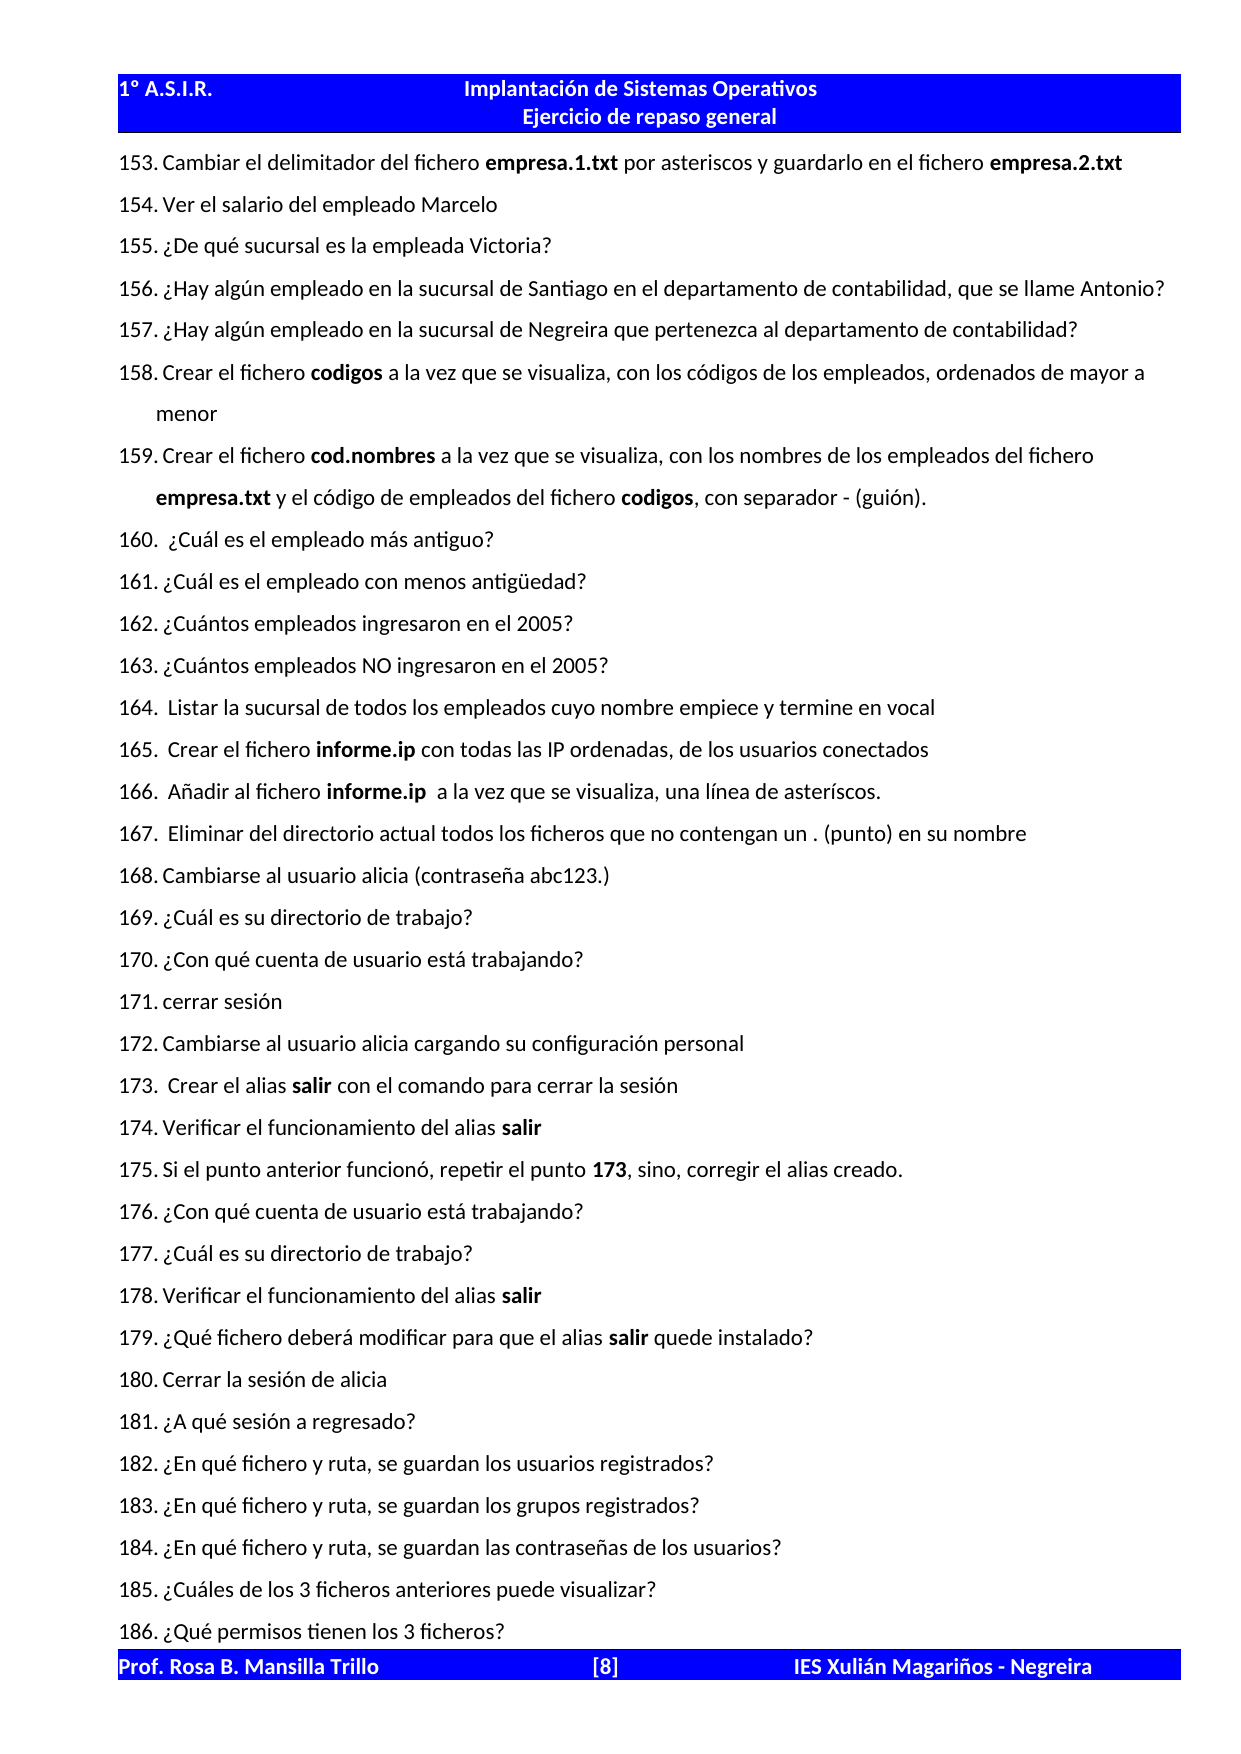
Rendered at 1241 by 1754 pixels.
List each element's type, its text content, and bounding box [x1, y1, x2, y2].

list Eliminar del directorio actual todos los ficheros que no contengan un . (punto) en su nombre [118, 819, 1181, 847]
list ¿Con qué cuenta de usuario está trabajando? [118, 945, 1181, 973]
list Añadir al fichero informe.ip a la vez que se visualiza, una línea de asteríscos. [118, 777, 1181, 805]
list ¿Cuáles de los 3 ficheros anteriores puede visualizar? [118, 1575, 1181, 1603]
list ¿A qué sesión a regresado? [118, 1407, 1181, 1435]
list Cambiarse al usuario alicia (contraseña abc123.) [118, 861, 1181, 889]
list ¿En qué fichero y ruta, se guardan los grupos registrados? [118, 1491, 1181, 1519]
list ¿Con qué cuenta de usuario está trabajando? [118, 1197, 1181, 1225]
list ¿En qué fichero y ruta, se guardan las contraseñas de los usuarios? [118, 1533, 1181, 1561]
list Crear el fichero cod.nombres a la vez que se visualiza, con los nombres de los empleados del fichero empresa.txt y el código de empleados del fichero codigos, con separador - (guión). [118, 442, 1181, 512]
list ¿Hay algún empleado en la sucursal de Santiago en el departamento de contabilidad, que se llame Antonio? [118, 274, 1181, 302]
list Ver el salario del empleado Marcelo [118, 190, 1181, 218]
list ¿Cuál es su directorio de trabajo? [118, 903, 1181, 931]
list cerrar sesión [118, 987, 1181, 1015]
list Crear el fichero codigos a la vez que se visualiza, con los códigos de los empleados, ordenados de mayor a menor [118, 358, 1181, 428]
list ¿Cuál es el empleado con menos antigüedad? [118, 567, 1181, 596]
list Cambiarse al usuario alicia cargando su configuración personal [118, 1029, 1181, 1057]
list ¿Qué permisos tienen los 3 ficheros? [118, 1617, 1181, 1645]
list ¿Hay algún empleado en la sucursal de Negreira que pertenezca al departamento de contabilidad? [118, 316, 1181, 344]
list Cambiar el delimitador del fichero empresa.1.txt por asteriscos y guardarlo en el fichero empresa.2.txt [118, 148, 1181, 176]
list ¿Qué fichero deberá modificar para que el alias salir quede instalado? [118, 1323, 1181, 1351]
list Verificar el funcionamiento del alias salir [118, 1281, 1181, 1309]
list Si el punto anterior funcionó, repetir el punto 173, sino, corregir el alias creado. [118, 1155, 1181, 1183]
list Cerrar la sesión de alicia [118, 1365, 1181, 1393]
list Crear el fichero informe.ip con todas las IP ordenadas, de los usuarios conectados [118, 735, 1181, 763]
list Crear el alias salir con el comando para cerrar la sesión [118, 1071, 1181, 1099]
list ¿En qué fichero y ruta, se guardan los usuarios registrados? [118, 1449, 1181, 1477]
list ¿De qué sucursal es la empleada Victoria? [118, 232, 1181, 260]
list ¿Cuántos empleados NO ingresaron en el 2005? [118, 651, 1181, 679]
list ¿Cuántos empleados ingresaron en el 2005? [118, 609, 1181, 637]
list Listar la sucursal de todos los empleados cuyo nombre empiece y termine en vocal [118, 693, 1181, 721]
list ¿Cuál es su directorio de trabajo? [118, 1239, 1181, 1267]
list Verificar el funcionamiento del alias salir [118, 1113, 1181, 1141]
list ¿Cuál es el empleado más antiguo? [118, 526, 1181, 553]
